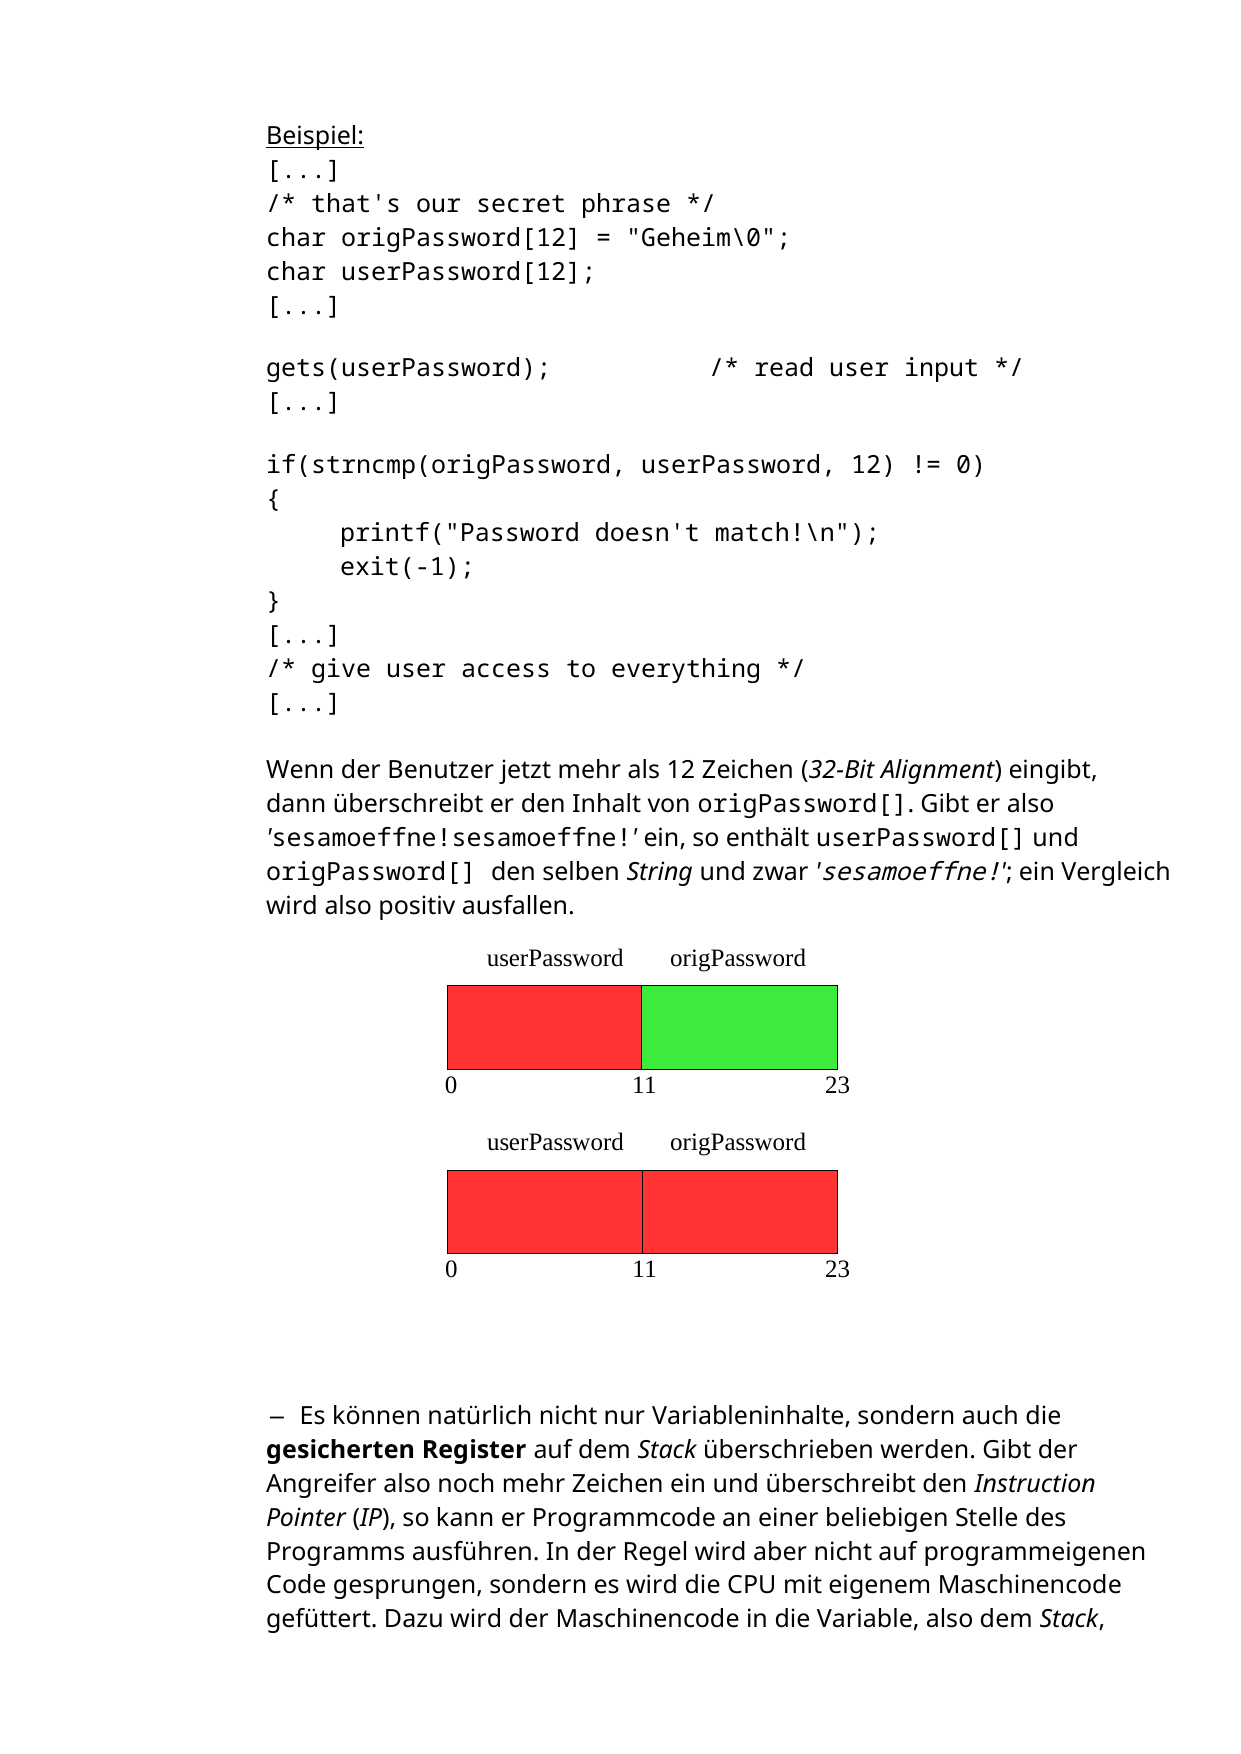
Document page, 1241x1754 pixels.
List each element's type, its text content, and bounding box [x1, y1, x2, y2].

text Wenn der Benutzer jetzt mehr als 12 Zeichen (32-Bit Alignment) eingibt, [118, 752, 1173, 786]
text /* give user access to everything */ [118, 651, 1173, 684]
text origPassword[] den selben String und zwar 'sesamoeffne!'; ein Vergleich [118, 854, 1173, 888]
text printf("Password doesn't match!\n"); [118, 515, 1173, 549]
text char userPassword[12]; [118, 254, 1173, 288]
text Angreifer also noch mehr Zeichen ein und überschreibt den Instruction [118, 1466, 1173, 1499]
text char origPassword[12] = "Geheim\0"; [118, 220, 1173, 254]
text gesicherten Register auf dem Stack überschrieben werden. Gibt der [118, 1432, 1173, 1466]
text [...] [118, 617, 1173, 651]
list Es können natürlich nicht nur Variableninhalte, sondern auch die [270, 1398, 1173, 1432]
text Programms ausführen. In der Regel wird aber nicht auf programmeigenen [118, 1533, 1173, 1567]
text { [118, 481, 1173, 515]
text } [118, 583, 1173, 617]
text exit(-1); [118, 549, 1173, 583]
text if(strncmp(origPassword, userPassword, 12) != 0) [118, 447, 1173, 481]
text [...] [118, 152, 1173, 186]
text 'sesamoeffne!sesamoeffne!' ein, so enthält userPassword[] und [118, 820, 1173, 854]
text wird also positiv ausfallen. [118, 888, 1173, 922]
text dann überschreibt er den Inhalt von origPassword[]. Gibt er also [118, 786, 1173, 820]
text [...] [118, 288, 1173, 322]
text gefüttert. Dazu wird der Maschinencode in die Variable, also dem Stack, [118, 1601, 1173, 1635]
text Code gesprungen, sondern es wird die CPU mit eigenem Maschinencode [118, 1567, 1173, 1601]
text [...] [118, 384, 1173, 418]
text Pointer (IP), so kann er Programmcode an einer beliebigen Stelle des [118, 1499, 1173, 1533]
text /* that's our secret phrase */ [118, 186, 1173, 220]
text [...] [118, 684, 1173, 718]
text gets(userPassword); /* read user input */ [118, 350, 1173, 384]
text Beispiel: [118, 118, 1173, 152]
